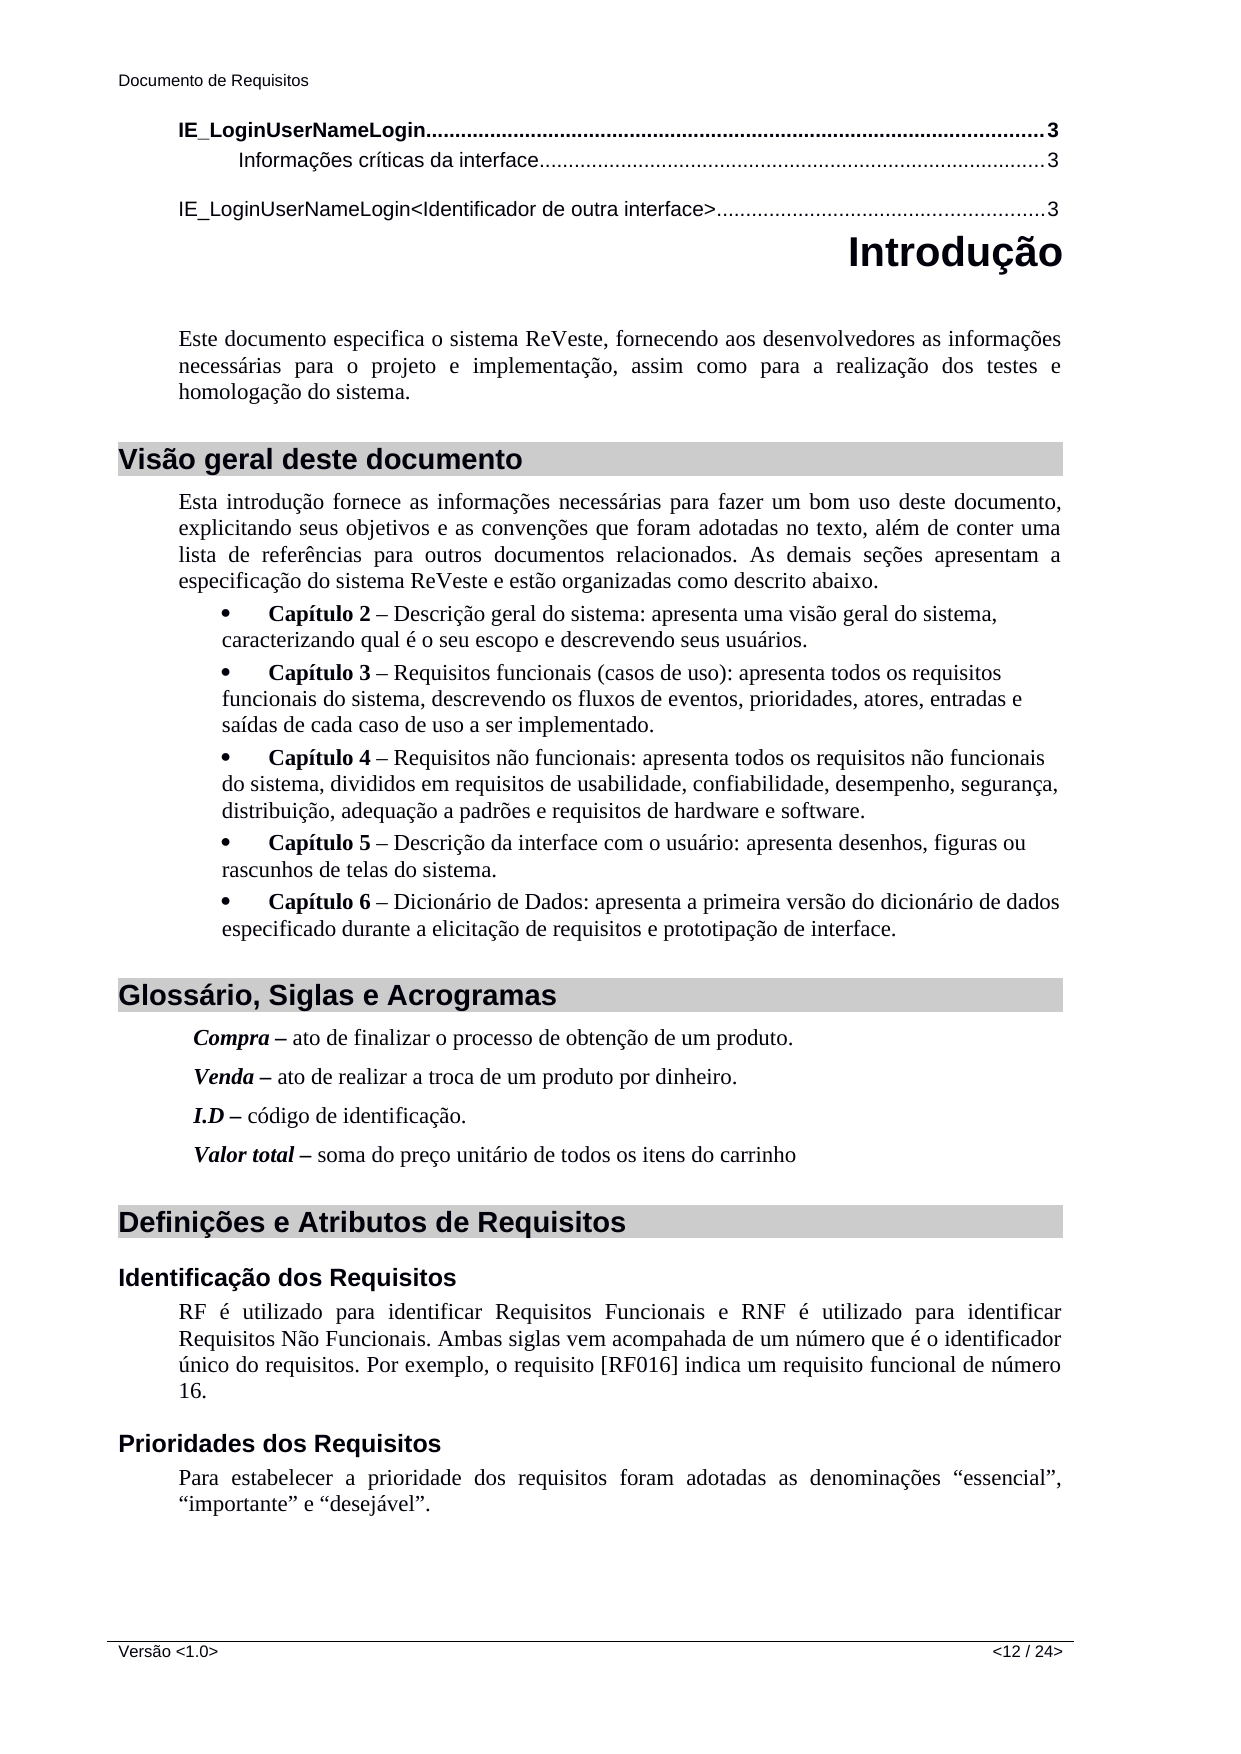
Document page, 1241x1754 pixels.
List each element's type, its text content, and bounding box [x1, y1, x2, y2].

subtitle Definições e Atributos de Requisitos [118, 1205, 1063, 1238]
text Compra – ato de finalizar o processo de obtenção de um produto. [118, 1024, 1063, 1051]
text Venda – ato de realizar a troca de um produto por dinheiro. [118, 1063, 1063, 1090]
subtitle Prioridades dos Requisitos [118, 1429, 1063, 1458]
text Esta introdução fornece as informações necessárias para fazer um bom uso deste documento, explicitando seus objetivos e as convenções que foram adotadas no texto, além de conter uma lista de referências para outros documentos relacionados. As demais seções apresentam a especificação do sistema ReVeste e estão organizadas como descrito abaixo. [178, 488, 1063, 593]
list Capítulo 2 – Descrição geral do sistema: apresenta uma visão geral do sistema, caracterizando qual é o seu escopo e descrevendo seus usuários. [222, 600, 1063, 652]
text Para estabelecer a prioridade dos requisitos foram adotadas as denominações “essencial”, “importante” e “desejável”. [178, 1464, 1063, 1517]
subtitle Visão geral deste documento [118, 442, 1063, 476]
text IE_LoginUserNameLogin 3 [178, 118, 1063, 142]
list Capítulo 3 – Requisitos funcionais (casos de uso): apresenta todos os requisitos funcionais do sistema, descrevendo os fluxos de eventos, prioridades, atores, entradas e saídas de cada caso de uso a ser implementado. [222, 659, 1063, 738]
text Valor total – soma do preço unitário de todos os itens do carrinho [118, 1141, 1063, 1167]
list Capítulo 6 – Dicionário de Dados: apresenta a primeira versão do dicionário de dados especificado durante a elicitação de requisitos e prototipação de interface. [222, 888, 1063, 941]
list Capítulo 5 – Descrição da interface com o usuário: apresenta desenhos, figuras ou rascunhos de telas do sistema. [222, 829, 1063, 882]
subtitle Identificação dos Requisitos [118, 1263, 1063, 1292]
text RF é utilizado para identificar Requisitos Funcionais e RNF é utilizado para identificar Requisitos Não Funcionais. Ambas siglas vem acompahada de um número que é o identificador único do requisitos. Por exemplo, o requisito [RF016] indica um requisito funcional de número 16. [178, 1298, 1063, 1404]
list Capítulo 4 – Requisitos não funcionais: apresenta todos os requisitos não funcionais do sistema, divididos em requisitos de usabilidade, confiabilidade, desempenho, segurança, distribuição, adequação a padrões e requisitos de hardware e software. [222, 744, 1063, 823]
text Este documento especifica o sistema ReVeste, fornecendo aos desenvolvedores as informações necessárias para o projeto e implementação, assim como para a realização dos testes e homologação do sistema. [178, 325, 1063, 404]
text Informações críticas da interface 3 [238, 148, 1063, 172]
subtitle Glossário, Siglas e Acrogramas [118, 978, 1063, 1012]
subtitle Introdução [118, 227, 1063, 275]
text I.D – código de identificação. [118, 1102, 1063, 1128]
text IE_LoginUserNameLogin<Identificador de outra interface> 3 [178, 197, 1063, 221]
